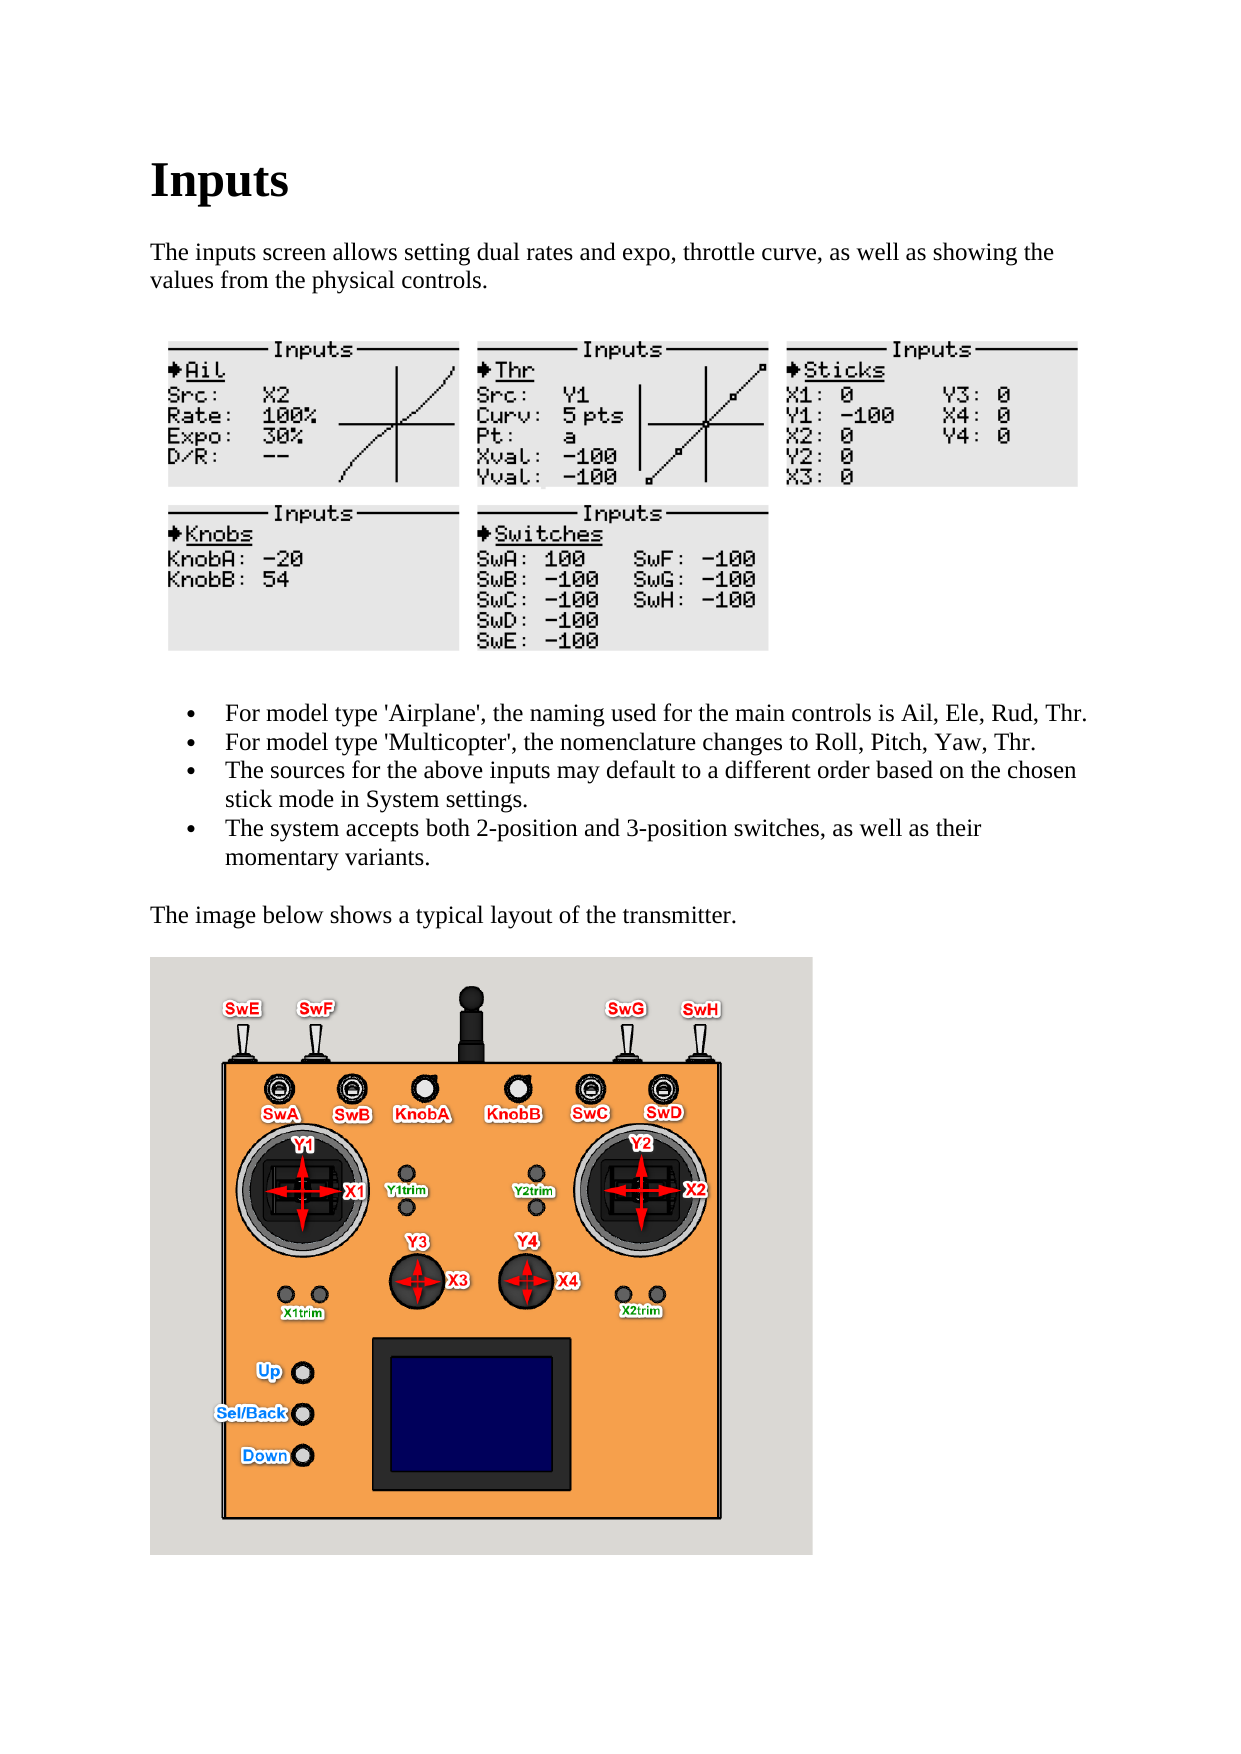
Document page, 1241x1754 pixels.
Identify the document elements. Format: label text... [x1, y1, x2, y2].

list The sources for the above inputs may default to a different order based on the chosen stick mode in System settings. [187, 756, 1090, 813]
list The system accepts both 2-position and 3-position switches, as well as their momentary variants. [187, 813, 1090, 871]
text The image below shows a typical layout of the transmitter. [150, 900, 1090, 928]
text The inputs screen allows setting dual rates and expo, throttle curve, as well as showing the values from the physical controls. [150, 237, 1090, 294]
picture [150, 957, 813, 1555]
picture [150, 323, 1096, 669]
list For model type 'Multicopter', the nomenclature changes to Roll, Pitch, Yaw, Thr. [187, 727, 1090, 756]
list For model type 'Airplane', the naming used for the main controls is Ail, Ele, Rud, Thr. [187, 698, 1090, 727]
subtitle Inputs [150, 150, 1090, 207]
